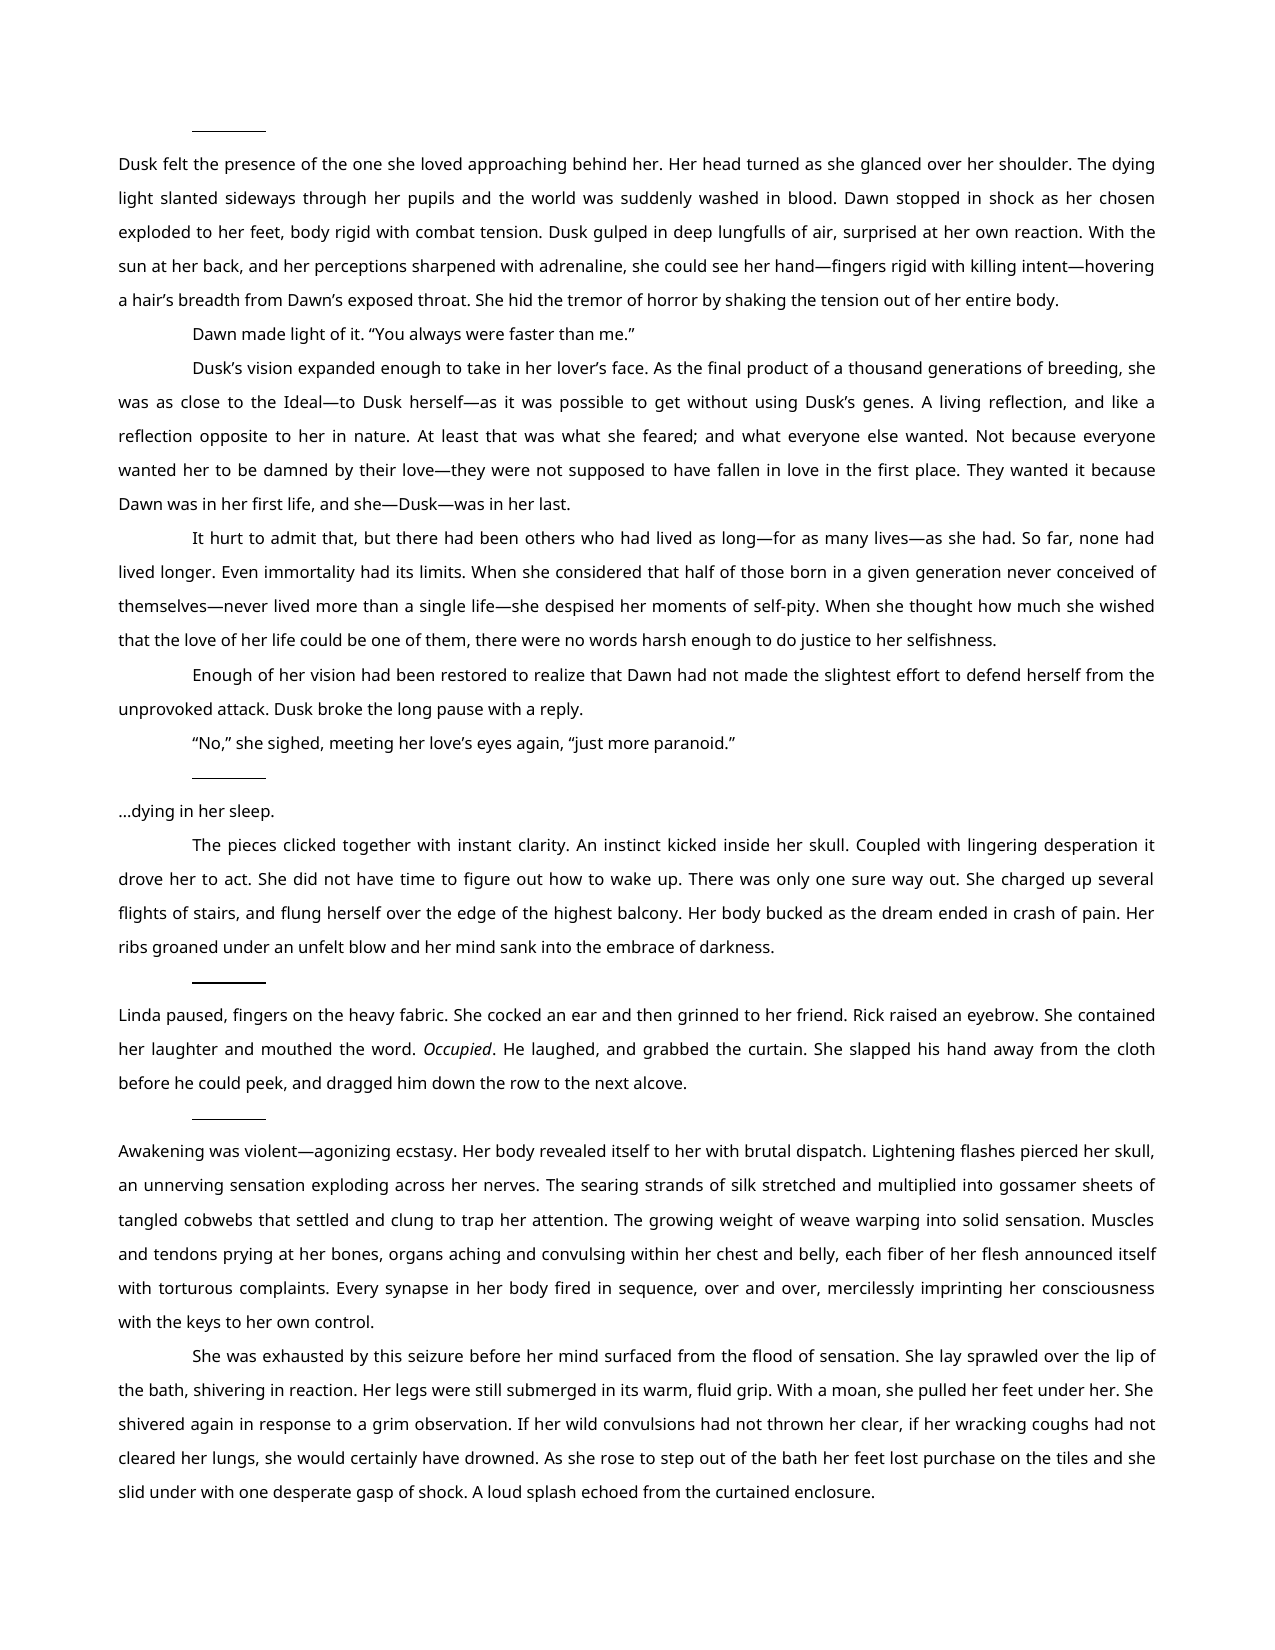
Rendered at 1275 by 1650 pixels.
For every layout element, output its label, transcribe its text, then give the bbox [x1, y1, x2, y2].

text Dusk’s vision expanded enough to take in her lover’s face. As the final product of a thousand generations of breeding, she was as close to the Ideal—to Dusk herself—as it was possible to get without using Dusk’s genes. A living reflection, and like a reflection opposite to her in nature. At least that was what she feared; and what everyone else wanted. Not because everyone wanted her to be damned by their love—they were not supposed to have fallen in love in the first place. They wanted it because Dawn was in her first life, and she—Dusk—was in her last. [118, 357, 1157, 516]
text She was exhausted by this seizure before her mind surfaced from the flood of sensation. She lay sprawled over the lip of the bath, shivering in reaction. Her legs were still submerged in its warm, fluid grip. With a moan, she pulled her feet under her. She shivered again in response to a grim observation. If her wild convulsions had not thrown her clear, if her wracking coughs had not cleared her lungs, she would certainly have drowned. As she rose to step out of the bath her feet lost purchase on the tiles and she slid under with one desperate gasp of shock. A loud splash echoed from the curtained enclosure. [118, 1344, 1157, 1503]
text Dawn made light of it. “You always were faster than me.” [118, 322, 1157, 345]
text …dying in her sleep. [118, 799, 1157, 822]
text Dusk felt the presence of the one she loved approaching behind her. Her head turned as she glanced over her shoulder. The dying light slanted sideways through her pupils and the world was suddenly washed in blood. Dawn stopped in shock as her chosen exploded to her feet, body rigid with combat tension. Dusk gulped in deep lungfulls of air, surprised at her own reaction. With the sun at her back, and her perceptions sharpened with adrenaline, she could see her hand—fingers rigid with killing intent—hovering a hair’s breadth from Dawn’s exposed throat. She hid the tremor of horror by shaking the tension out of her entire body. [118, 152, 1157, 311]
text Enough of her vision had been restored to realize that Dawn had not made the slightest effort to defend herself from the unprovoked attack. Dusk broke the long pause with a reply. [118, 663, 1157, 720]
text Linda paused, fingers on the heavy fabric. She cocked an ear and then grinned to her friend. Rick raised an eyebrow. She contained her laughter and mouthed the word. Occupied. He laughed, and grabbed the curtain. She slapped his hand away from the cloth before he could peek, and dragged him down the row to the next alcove. [118, 1004, 1157, 1094]
text Awakening was violent—agonizing ecstasy. Her body revealed itself to her with brutal dispatch. Lightening flashes pierced her skull, an unnerving sensation exploding across her nerves. The searing strands of silk stretched and multiplied into gossamer sheets of tangled cobwebs that settled and clung to trap her attention. The growing weight of weave warping into solid sensation. Muscles and tendons prying at her bones, organs aching and convulsing within her chest and belly, each fiber of her flesh announced itself with torturous complaints. Every synapse in her body fired in sequence, over and over, mercilessly imprinting her consciousness with the keys to her own control. [118, 1140, 1157, 1333]
text “No,” she sighed, meeting her love’s eyes again, “just more paranoid.” [118, 731, 1157, 754]
text It hurt to admit that, but there had been others who had lived as long—for as many lives—as she had. So far, none had lived longer. Even immortality had its limits. When she considered that half of those born in a given generation never conceived of themselves—never lived more than a single life—she despised her moments of self-pity. When she thought how much she wished that the love of her life could be one of them, there were no words harsh enough to do justice to her selfishness. [118, 527, 1157, 652]
text The pieces clicked together with instant clarity. An instinct kicked inside her skull. Coupled with lingering desperation it drove her to act. She did not have time to figure out how to wake up. There was only one sure way out. She charged up several flights of stairs, and flung herself over the edge of the highest balcony. Her body bucked as the dream ended in crash of pain. Her ribs groaned under an unfelt blow and her mind sank into the embrace of darkness. [118, 833, 1157, 958]
